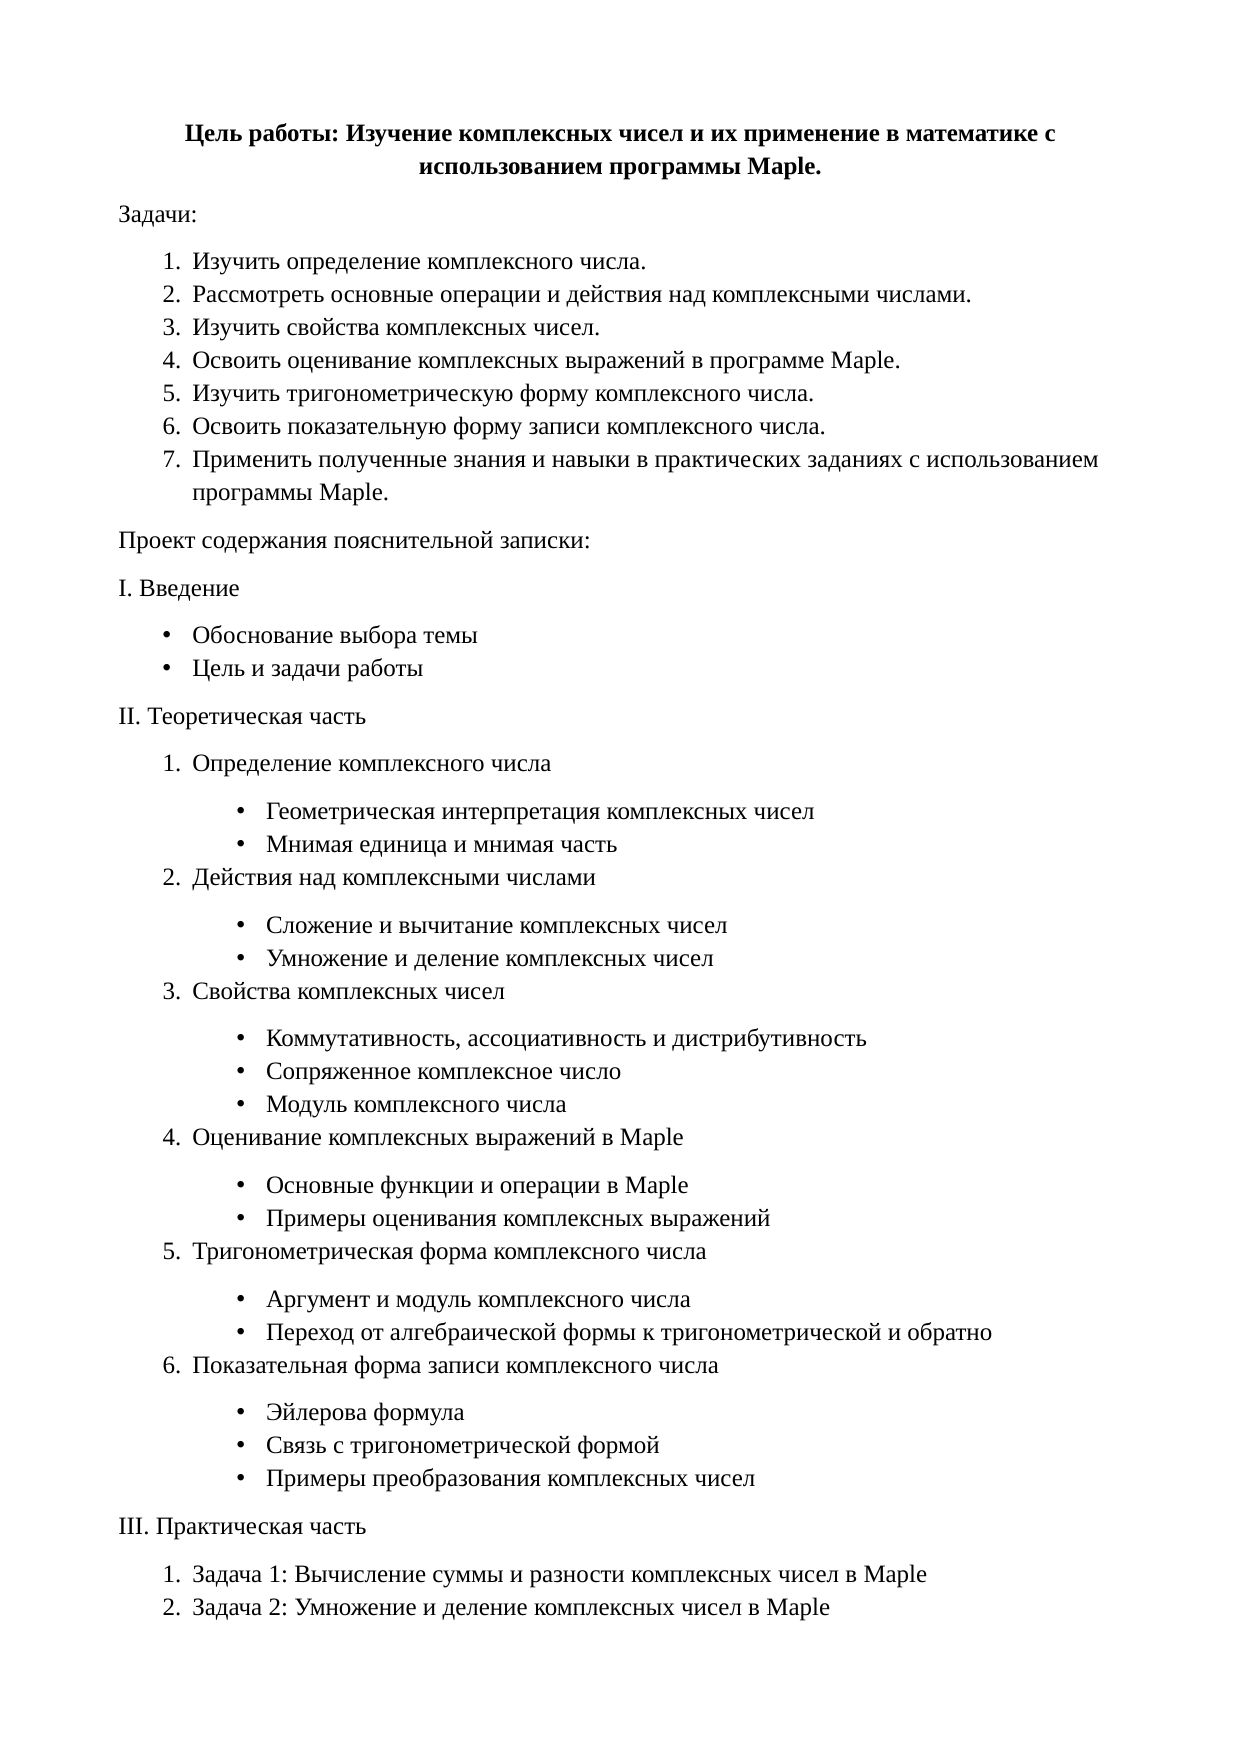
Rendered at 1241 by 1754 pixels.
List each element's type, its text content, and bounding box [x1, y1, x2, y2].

list Примеры оценивания комплексных выражений [236, 1203, 1122, 1232]
text III. Практическая часть [118, 1511, 1122, 1540]
list Освоить показательную форму записи комплексного числа. [162, 411, 1122, 440]
list Оценивание комплексных выражений в Maple [162, 1122, 1122, 1151]
list Переход от алгебраической формы к тригонометрической и обратно [236, 1317, 1122, 1346]
list Действия над комплексными числами [162, 862, 1122, 891]
text Цель работы: Изучение комплексных чисел и их применение в математике с использованием программы Maple. [118, 118, 1122, 180]
list Изучить тригонометрическую форму комплексного числа. [162, 378, 1122, 407]
list Связь с тригонометрической формой [236, 1430, 1122, 1459]
list Примеры преобразования комплексных чисел [236, 1463, 1122, 1492]
list Показательная форма записи комплексного числа [162, 1350, 1122, 1378]
list Модуль комплексного числа [236, 1089, 1122, 1118]
list Задача 2: Умножение и деление комплексных чисел в Maple [162, 1592, 1122, 1620]
list Геометрическая интерпретация комплексных чисел [236, 796, 1122, 825]
list Тригонометрическая форма комплексного числа [162, 1236, 1122, 1265]
list Освоить оценивание комплексных выражений в программе Maple. [162, 345, 1122, 374]
list Основные функции и операции в Maple [236, 1170, 1122, 1199]
list Обоснование выбора темы [162, 620, 1122, 649]
list Эйлерова формула [236, 1397, 1122, 1426]
list Сопряженное комплексное число [236, 1056, 1122, 1085]
text II. Теоретическая часть [118, 701, 1122, 730]
list Задача 1: Вычисление суммы и разности комплексных чисел в Maple [162, 1559, 1122, 1587]
list Применить полученные знания и навыки в практических заданиях с использованием программы Maple. [162, 444, 1122, 506]
list Определение комплексного числа [162, 748, 1122, 777]
list Цель и задачи работы [162, 653, 1122, 682]
list Изучить свойства комплексных чисел. [162, 312, 1122, 341]
text Задачи: [118, 199, 1122, 227]
list Аргумент и модуль комплексного числа [236, 1284, 1122, 1312]
list Рассмотреть основные операции и действия над комплексными числами. [162, 279, 1122, 308]
text Проект содержания пояснительной записки: [118, 525, 1122, 554]
list Умножение и деление комплексных чисел [236, 943, 1122, 972]
list Изучить определение комплексного числа. [162, 246, 1122, 275]
text I. Введение [118, 573, 1122, 601]
list Коммутативность, ассоциативность и дистрибутивность [236, 1023, 1122, 1052]
list Свойства комплексных чисел [162, 976, 1122, 1004]
list Сложение и вычитание комплексных чисел [236, 910, 1122, 938]
list Мнимая единица и мнимая часть [236, 829, 1122, 858]
